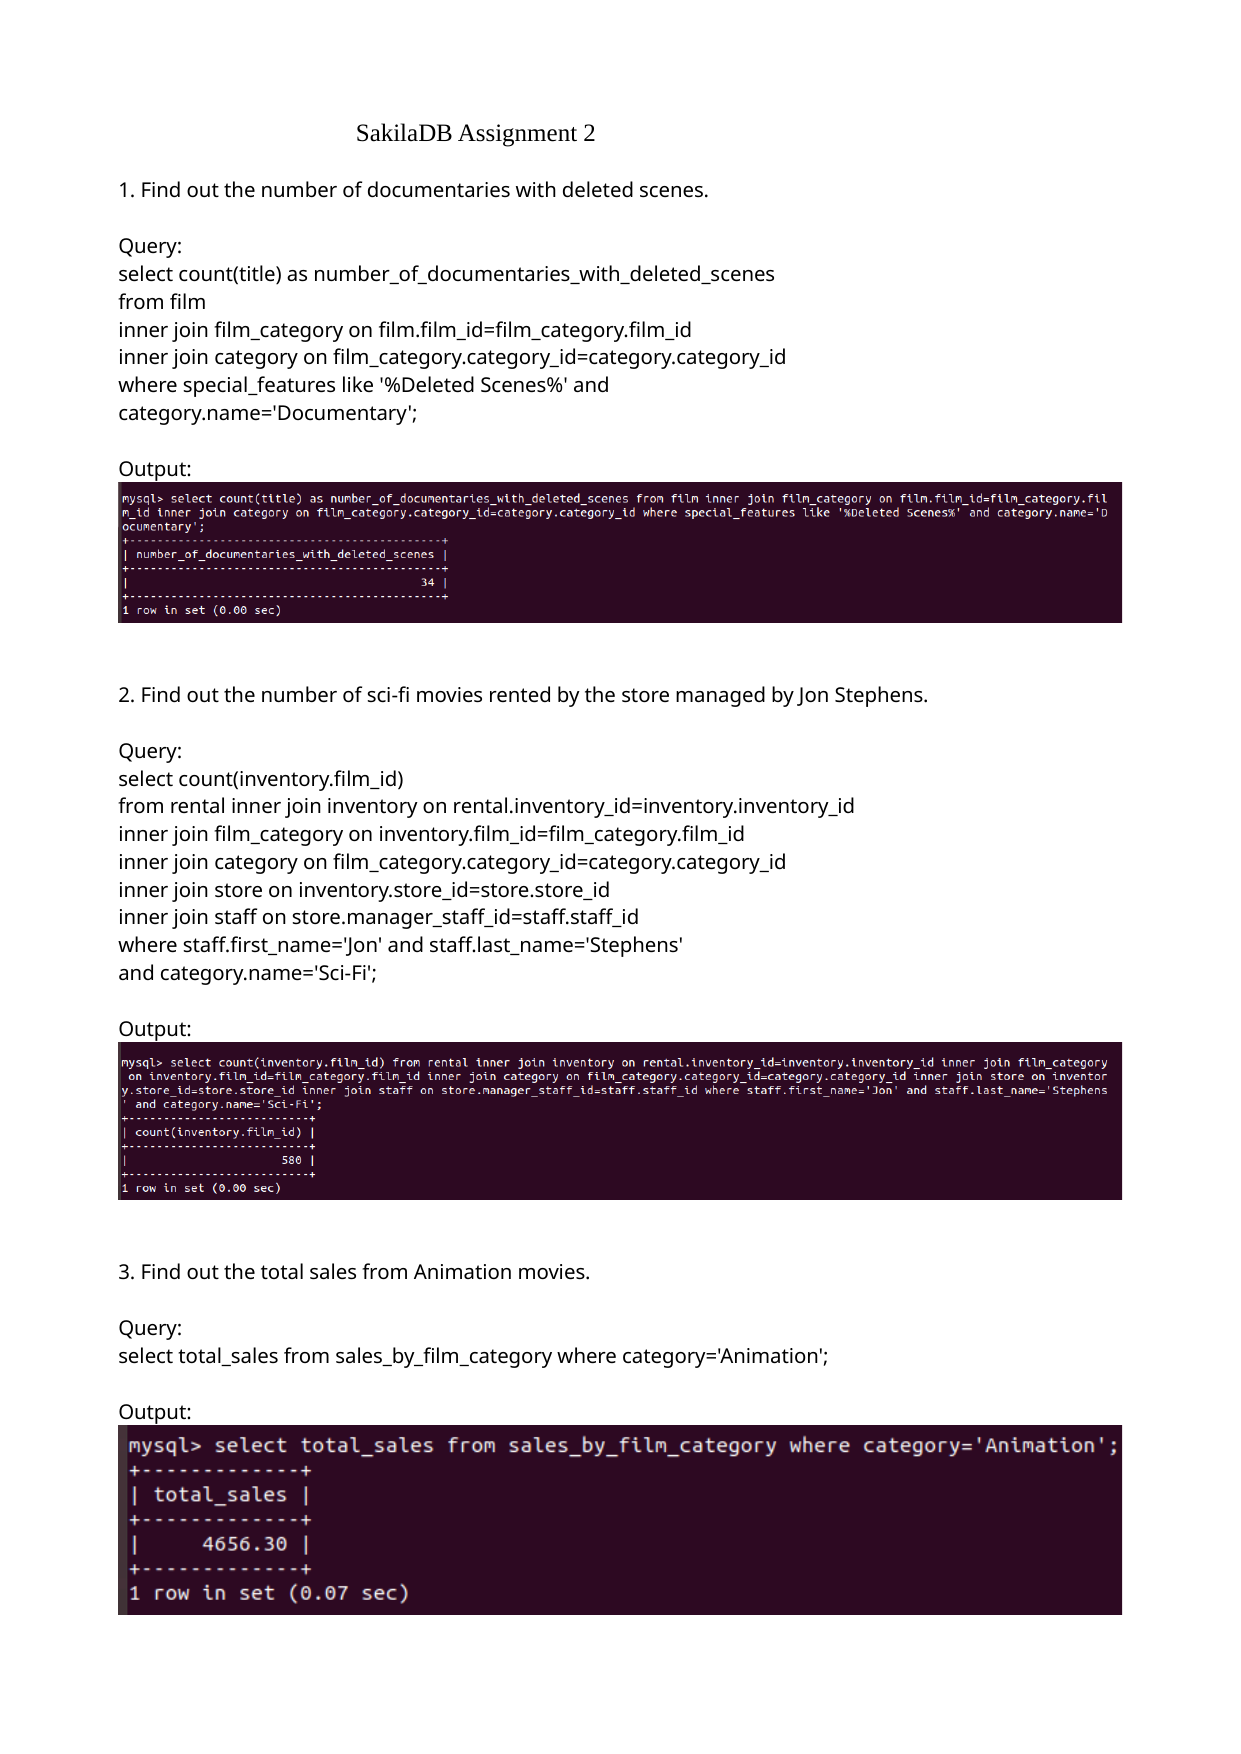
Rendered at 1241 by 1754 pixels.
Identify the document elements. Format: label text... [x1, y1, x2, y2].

text inner join staff on store.manager_staff_id=staff.staff_id [118, 903, 1122, 931]
text select count(inventory.film_id) [118, 764, 1122, 792]
text 2. Find out the number of sci-fi movies rented by the store managed by Jon Stephens. [118, 680, 1122, 708]
text inner join category on film_category.category_id=category.category_id [118, 343, 1122, 371]
text Output: [118, 1015, 1122, 1042]
text Query: [118, 1314, 1122, 1341]
text 1. Find out the number of documentaries with deleted scenes. [118, 176, 1122, 203]
picture [118, 482, 1123, 623]
text Query: [118, 232, 1122, 260]
picture [118, 1042, 1123, 1200]
text from film [118, 287, 1122, 315]
text Output: [118, 1398, 1122, 1425]
text select count(title) as number_of_documentaries_with_deleted_scenes [118, 260, 1122, 287]
text Query: [118, 737, 1122, 764]
text inner join category on film_category.category_id=category.category_id [118, 847, 1122, 875]
text where special_features like '%Deleted Scenes%' and [118, 371, 1122, 398]
text select total_sales from sales_by_film_category where category='Animation'; [118, 1341, 1122, 1369]
text inner join store on inventory.store_id=store.store_id [118, 875, 1122, 903]
text from rental inner join inventory on rental.inventory_id=inventory.inventory_id [118, 792, 1122, 820]
text where staff.first_name='Jon' and staff.last_name='Stephens' [118, 931, 1122, 958]
text inner join film_category on inventory.film_id=film_category.film_id [118, 820, 1122, 847]
text SakilaDB Assignment 2 [118, 118, 1122, 147]
text Output: [118, 455, 1122, 482]
text 3. Find out the total sales from Animation movies. [118, 1257, 1122, 1285]
text and category.name='Sci-Fi'; [118, 958, 1122, 986]
text inner join film_category on film.film_id=film_category.film_id [118, 315, 1122, 343]
text category.name='Documentary'; [118, 398, 1122, 426]
picture [118, 1425, 1123, 1615]
